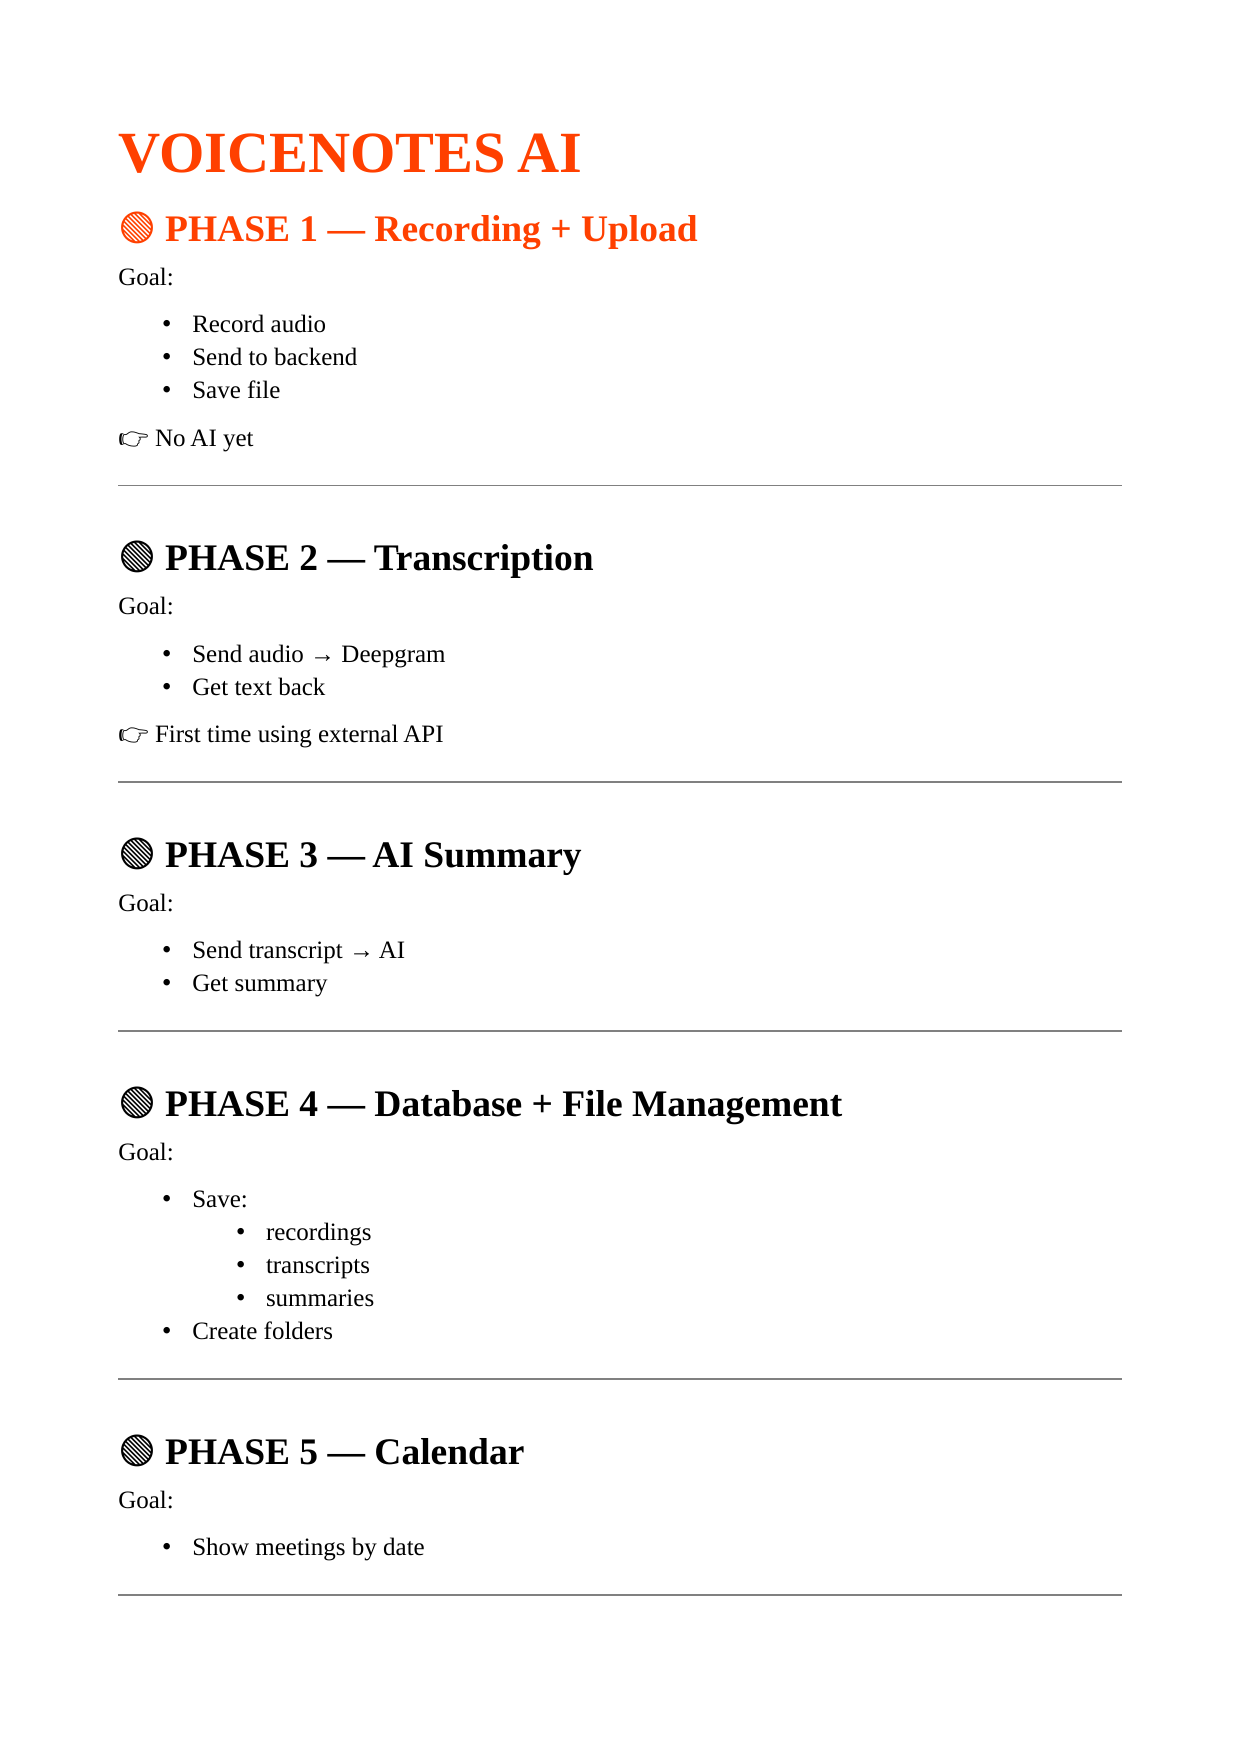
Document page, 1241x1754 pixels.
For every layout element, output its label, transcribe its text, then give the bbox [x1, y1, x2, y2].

list Show meetings by date [162, 1532, 1122, 1561]
text 👉 First time using external API 💪 [118, 719, 1122, 748]
list Save file [162, 375, 1122, 404]
subtitle 🟢 PHASE 5 — Calendar [118, 1429, 1122, 1472]
subtitle 🟢 PHASE 2 — Transcription [118, 536, 1122, 579]
list Send to backend [162, 342, 1122, 371]
list Create folders [162, 1316, 1122, 1345]
text Goal: [118, 888, 1122, 917]
list Save: [162, 1184, 1122, 1213]
text Goal: [118, 1485, 1122, 1513]
list Send audio → Deepgram [162, 639, 1122, 668]
list recordings [236, 1217, 1122, 1246]
subtitle 🟢 PHASE 1 — Recording + Upload [118, 206, 1122, 249]
list transcripts [236, 1250, 1122, 1279]
list Get summary [162, 968, 1122, 997]
text Goal: [118, 262, 1122, 290]
subtitle 🟢 PHASE 4 — Database + File Management [118, 1081, 1122, 1124]
text 👉 No AI yet [118, 423, 1122, 452]
subtitle 🟢 PHASE 3 — AI Summary [118, 832, 1122, 875]
list summaries [236, 1283, 1122, 1312]
text VOICENOTES AI [118, 118, 1122, 185]
list Send transcript → AI [162, 935, 1122, 964]
list Get text back [162, 672, 1122, 701]
text Goal: [118, 1137, 1122, 1166]
text Goal: [118, 591, 1122, 620]
list Record audio [162, 309, 1122, 338]
